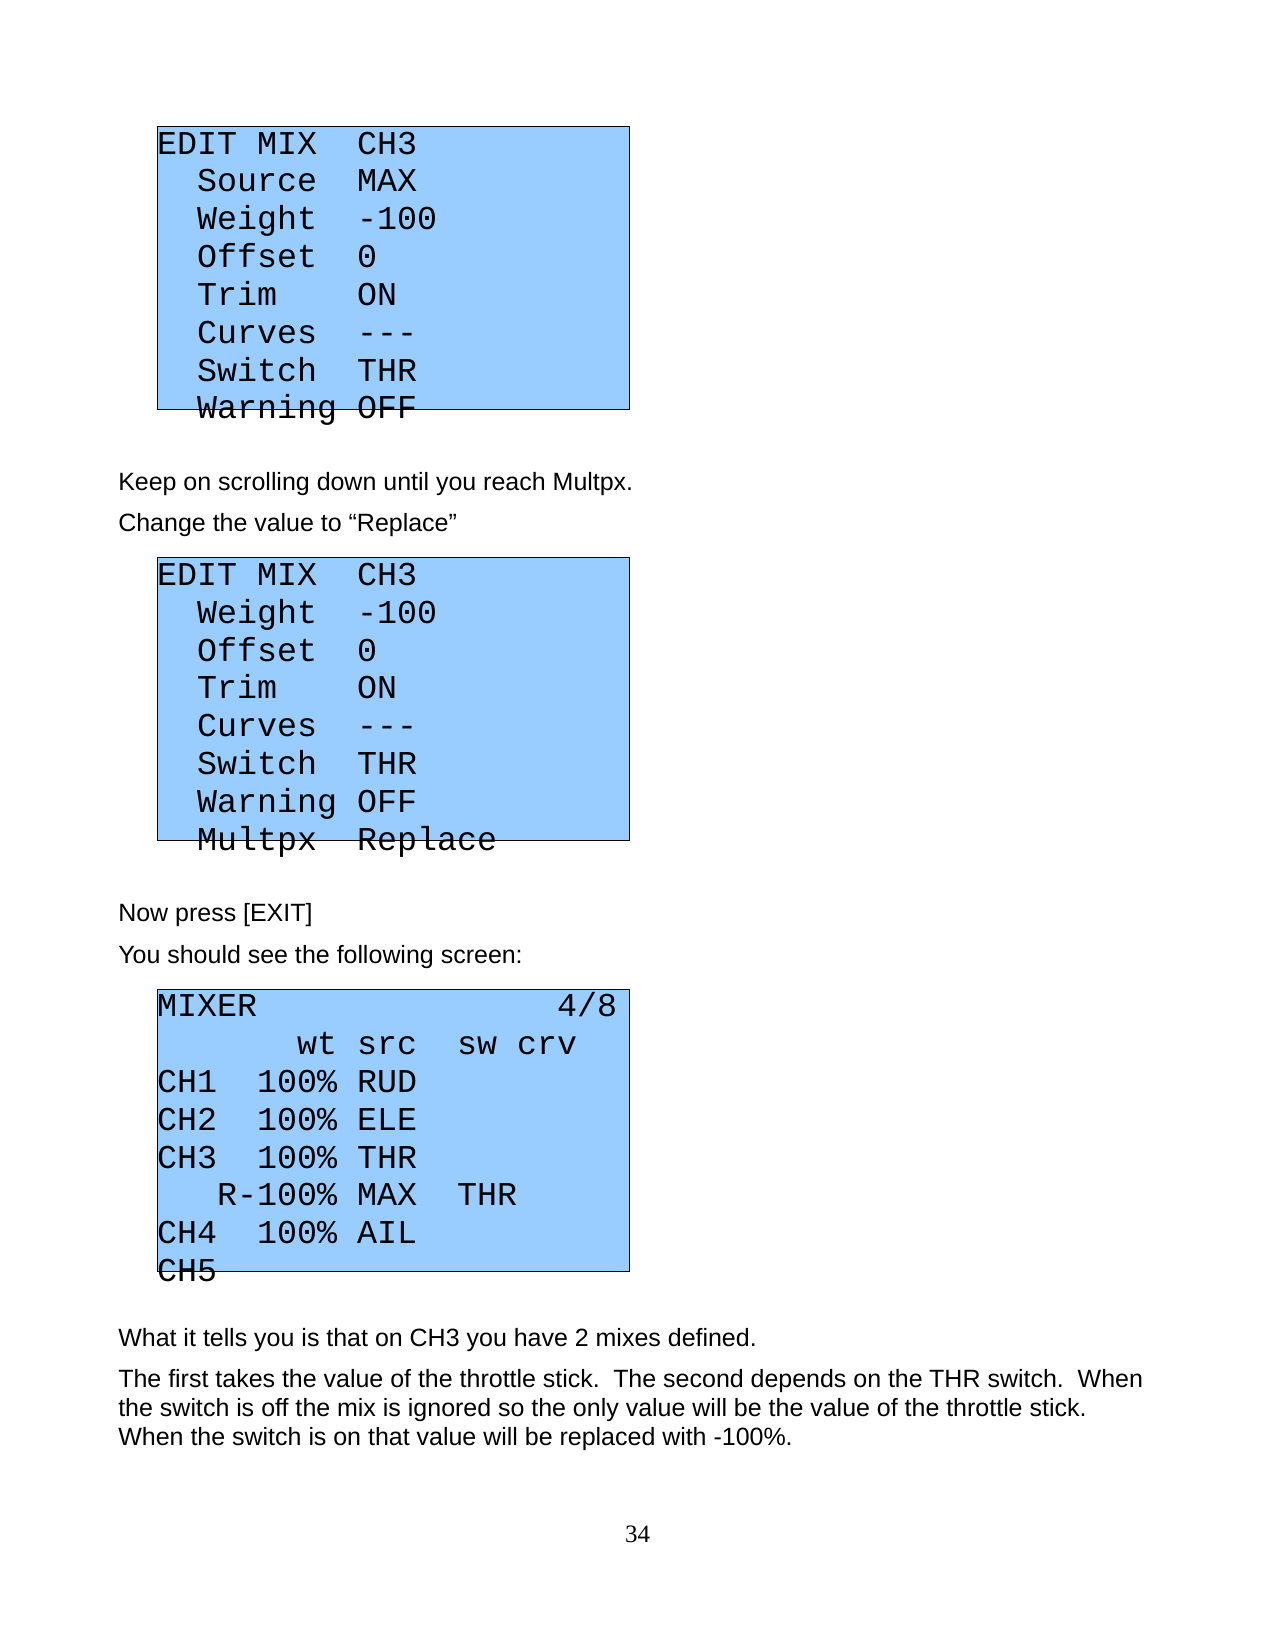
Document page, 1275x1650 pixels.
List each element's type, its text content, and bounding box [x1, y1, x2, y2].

text What it tells you is that on CH3 you have 2 mixes defined. [118, 1323, 1157, 1352]
text You should see the following screen: [118, 939, 1157, 968]
text Keep on scrolling down until you reach Multpx. [118, 467, 1157, 496]
text The first takes the value of the throttle stick. The second depends on the THR switch. When the switch is off the mix is ignored so the only value will be the value of the throttle stick. When the switch is on that value will be replaced with -100%. [118, 1364, 1157, 1451]
text Change the value to “Replace” [118, 508, 1157, 537]
text Now press [EXIT] [118, 898, 1157, 927]
